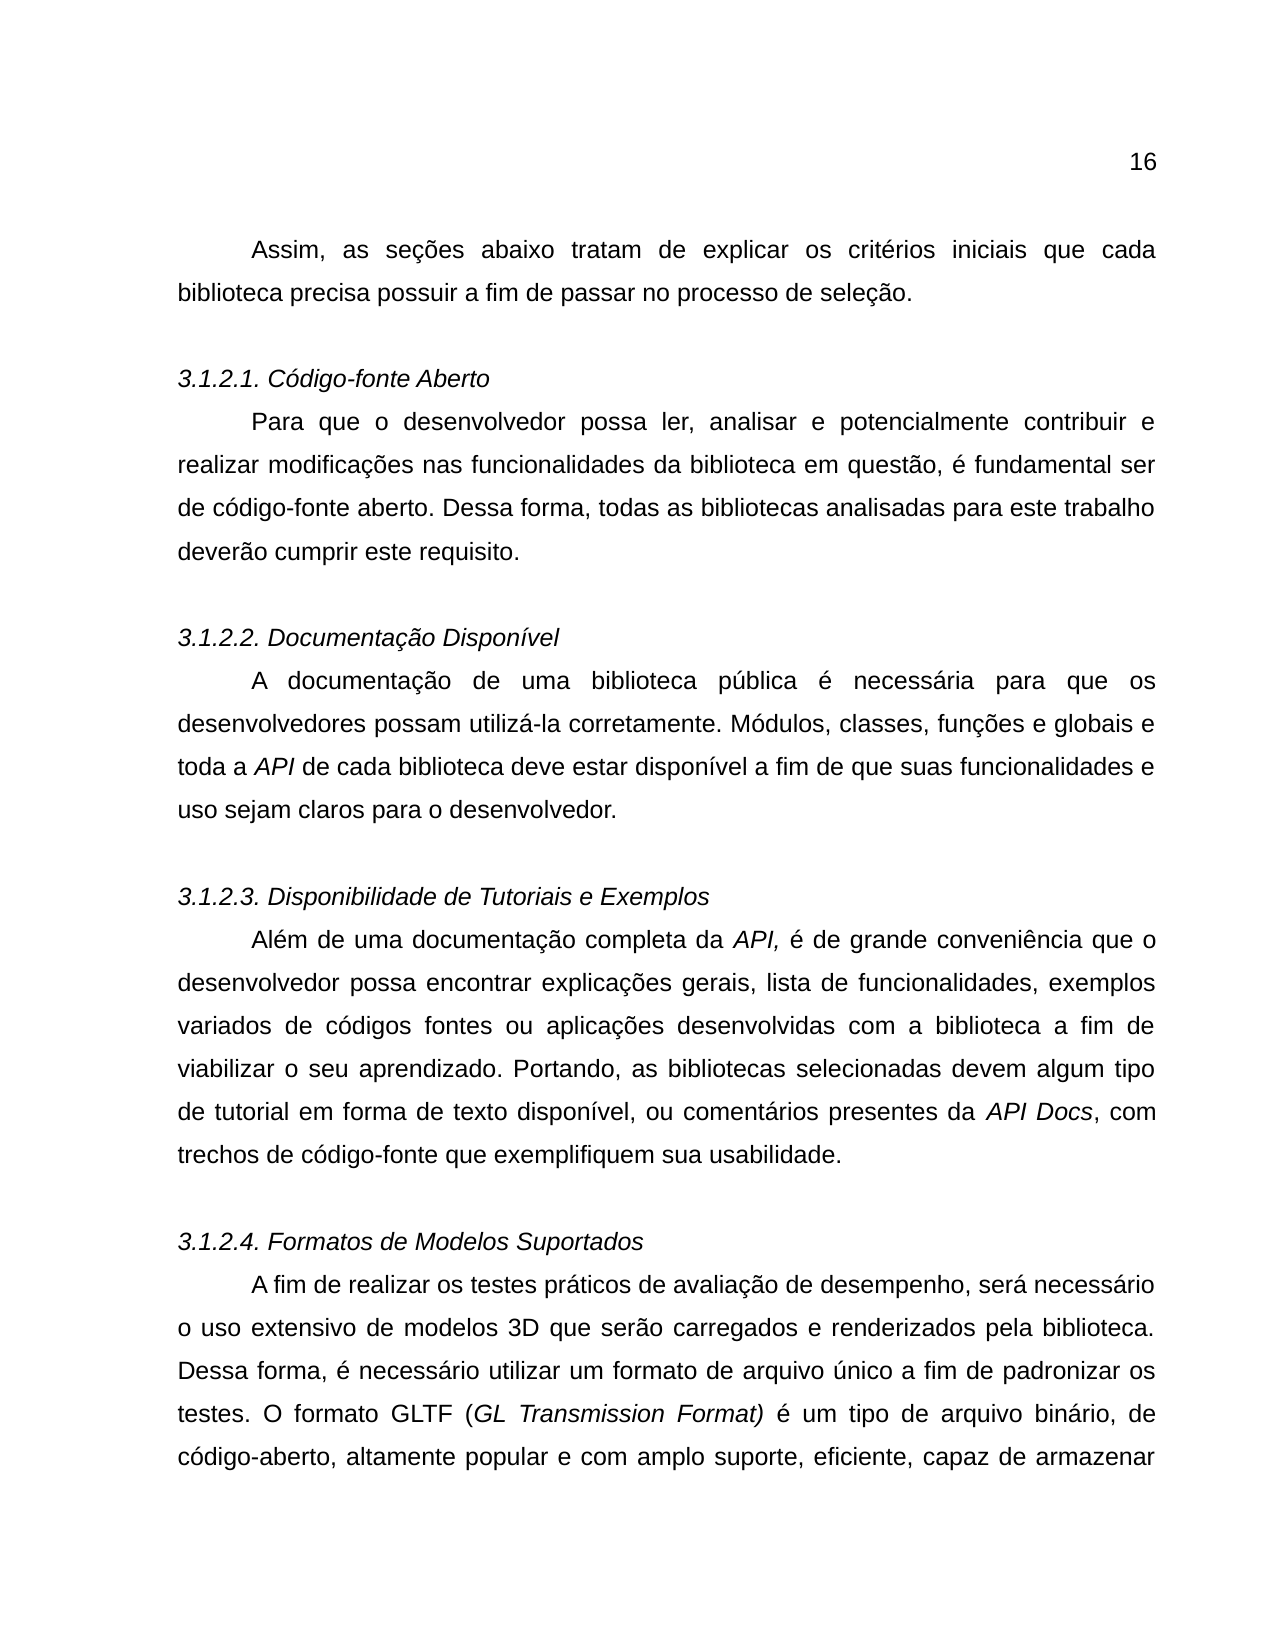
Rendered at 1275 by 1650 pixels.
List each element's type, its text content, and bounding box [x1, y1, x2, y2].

text Para que o desenvolvedor possa ler, analisar e potencialmente contribuir e realizar modificações nas funcionalidades da biblioteca em questão, é fundamental ser de código-fonte aberto. Dessa forma, todas as bibliotecas analisadas para este trabalho deverão cumprir este requisito. [177, 407, 1157, 565]
subtitle 3.1.2.1. Código-fonte Aberto [177, 364, 1157, 393]
text A documentação de uma biblioteca pública é necessária para que os desenvolvedores possam utilizá-la corretamente. Módulos, classes, funções e globais e toda a API de cada biblioteca deve estar disponível a fim de que suas funcionalidades e uso sejam claros para o desenvolvedor. [177, 666, 1157, 824]
subtitle 3.1.2.3. Disponibilidade de Tutoriais e Exemplos [177, 882, 1157, 910]
subtitle 3.1.2.2. Documentação Disponível [177, 623, 1157, 652]
text Assim, as seções abaixo tratam de explicar os critérios iniciais que cada biblioteca precisa possuir a fim de passar no processo de seleção. [177, 235, 1157, 307]
text A fim de realizar os testes práticos de avaliação de desempenho, será necessário o uso extensivo de modelos 3D que serão carregados e renderizados pela biblioteca. Dessa forma, é necessário utilizar um formato de arquivo único a fim de padronizar os testes. O formato GLTF (GL Transmission Format) é um tipo de arquivo binário, de código-aberto, altamente popular e com amplo suporte, eficiente, capaz de armazenar [177, 1270, 1157, 1471]
subtitle 3.1.2.4. Formatos de Modelos Suportados [177, 1227, 1157, 1255]
text Além de uma documentação completa da API, é de grande conveniência que o desenvolvedor possa encontrar explicações gerais, lista de funcionalidades, exemplos variados de códigos fontes ou aplicações desenvolvidas com a biblioteca a fim de viabilizar o seu aprendizado. Portando, as bibliotecas selecionadas devem algum tipo de tutorial em forma de texto disponível, ou comentários presentes da API Docs, com trechos de código-fonte que exemplifiquem sua usabilidade. [177, 925, 1157, 1169]
